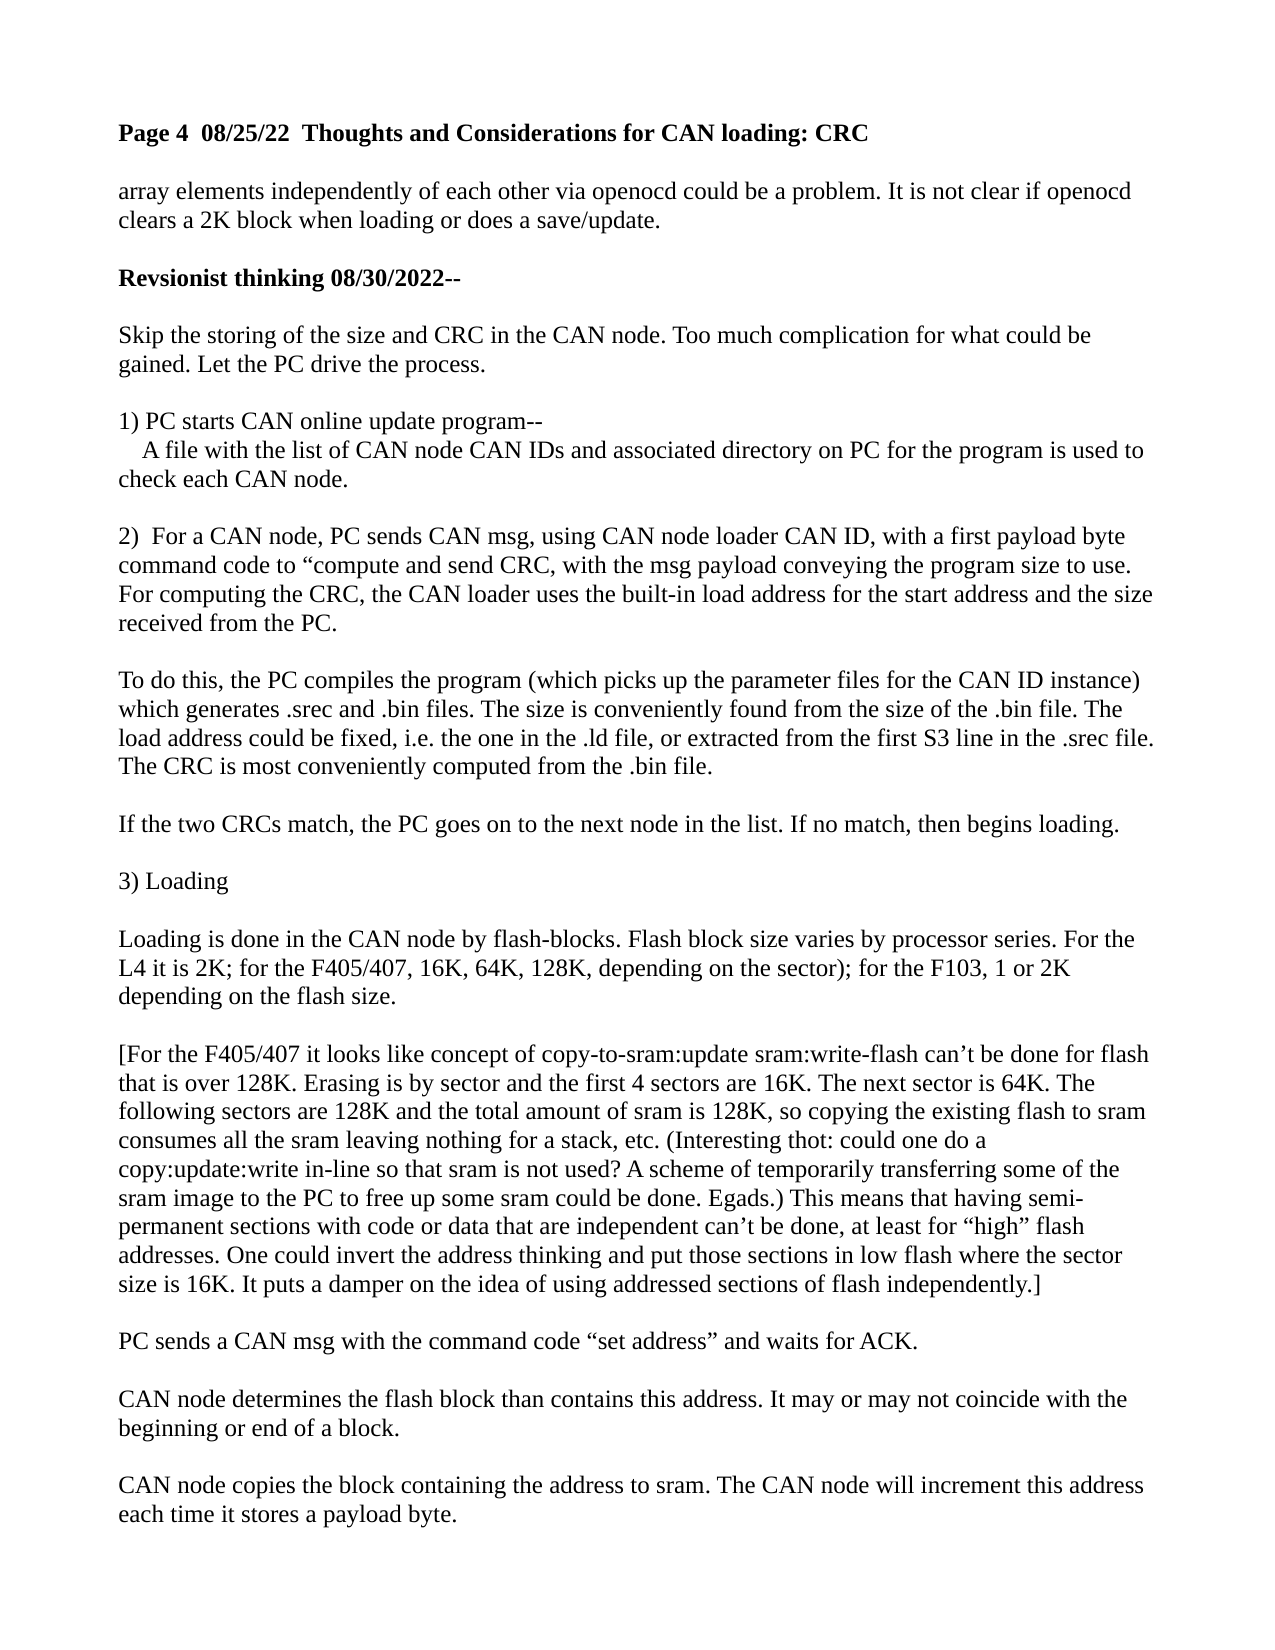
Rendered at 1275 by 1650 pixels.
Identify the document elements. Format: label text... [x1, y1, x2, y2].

text Loading is done in the CAN node by flash-blocks. Flash block size varies by processor series. For the L4 it is 2K; for the F405/407, 16K, 64K, 128K, depending on the sector); for the F103, 1 or 2K depending on the flash size. [118, 924, 1157, 1010]
text CAN node copies the block containing the address to sram. The CAN node will increment this address each time it stores a payload byte. [118, 1470, 1157, 1528]
text A file with the list of CAN node CAN IDs and associated directory on PC for the program is used to check each CAN node. [118, 435, 1157, 493]
text 2) For a CAN node, PC sends CAN msg, using CAN node loader CAN ID, with a first payload byte command code to “compute and send CRC, with the msg payload conveying the program size to use. For computing the CRC, the CAN loader uses the built-in load address for the start address and the size received from the PC. [118, 521, 1157, 636]
text 1) PC starts CAN online update program-- [118, 406, 1157, 435]
text If the two CRCs match, the PC goes on to the next node in the list. If no match, then begins loading. [118, 809, 1157, 838]
text Revsionist thinking 08/30/2022-- [118, 263, 1157, 291]
text To do this, the PC compiles the program (which picks up the parameter files for the CAN ID instance) which generates .srec and .bin files. The size is conveniently found from the size of the .bin file. The load address could be fixed, i.e. the one in the .ld file, or extracted from the first S3 line in the .srec file. The CRC is most conveniently computed from the .bin file. [118, 665, 1157, 780]
text 3) Loading [118, 866, 1157, 895]
text [For the F405/407 it looks like concept of copy-to-sram:update sram:write-flash can’t be done for flash that is over 128K. Erasing is by sector and the first 4 sectors are 16K. The next sector is 64K. The following sectors are 128K and the total amount of sram is 128K, so copying the existing flash to sram consumes all the sram leaving nothing for a stack, etc. (Interesting thot: could one do a copy:update:write in-line so that sram is not used? A scheme of temporarily transferring some of the sram image to the PC to free up some sram could be done. Egads.) This means that having semi-permanent sections with code or data that are independent can’t be done, at least for “high” flash addresses. One could invert the address thinking and put those sections in low flash where the sector size is 16K. It puts a damper on the idea of using addressed sections of flash independently.] [118, 1039, 1157, 1298]
text Skip the storing of the size and CRC in the CAN node. Too much complication for what could be gained. Let the PC drive the process. [118, 320, 1157, 378]
text array elements independently of each other via openocd could be a problem. It is not clear if openocd clears a 2K block when loading or does a save/update. [118, 176, 1157, 234]
text CAN node determines the flash block than contains this address. It may or may not coincide with the beginning or end of a block. [118, 1384, 1157, 1441]
text PC sends a CAN msg with the command code “set address” and waits for ACK. [118, 1326, 1157, 1355]
